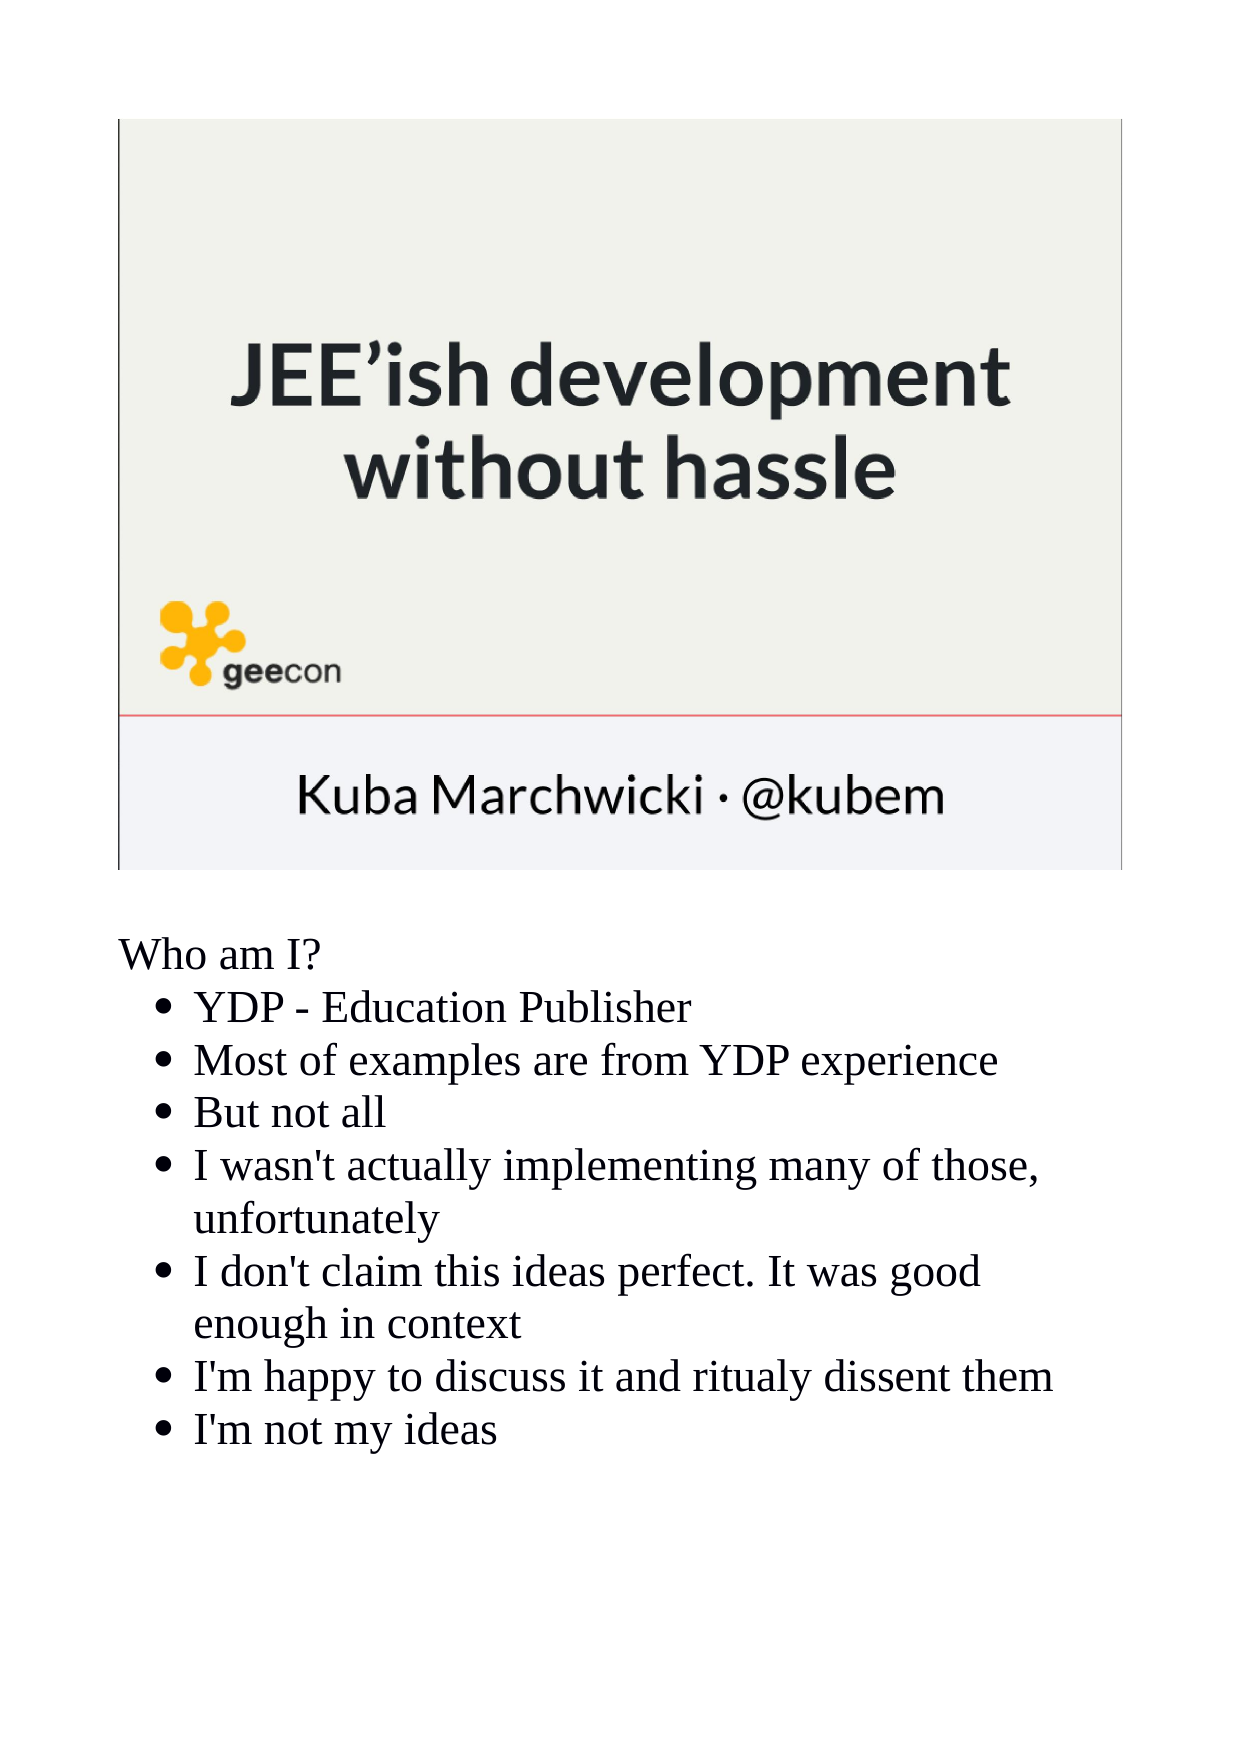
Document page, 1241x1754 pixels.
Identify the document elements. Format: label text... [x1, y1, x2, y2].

picture [118, 118, 1123, 870]
list I don't claim this ideas perfect. It was good enough in context [156, 1243, 1122, 1348]
list Most of examples are from YDP experience [156, 1032, 1122, 1085]
list I wasn't actually implementing many of those, unfortunately [156, 1138, 1122, 1243]
list YDP - Education Publisher [156, 979, 1122, 1032]
text Who am I? [118, 927, 1122, 979]
list I'm happy to discuss it and ritualy dissent them [156, 1348, 1122, 1401]
list But not all [156, 1085, 1122, 1138]
list I'm not my ideas [156, 1401, 1122, 1454]
